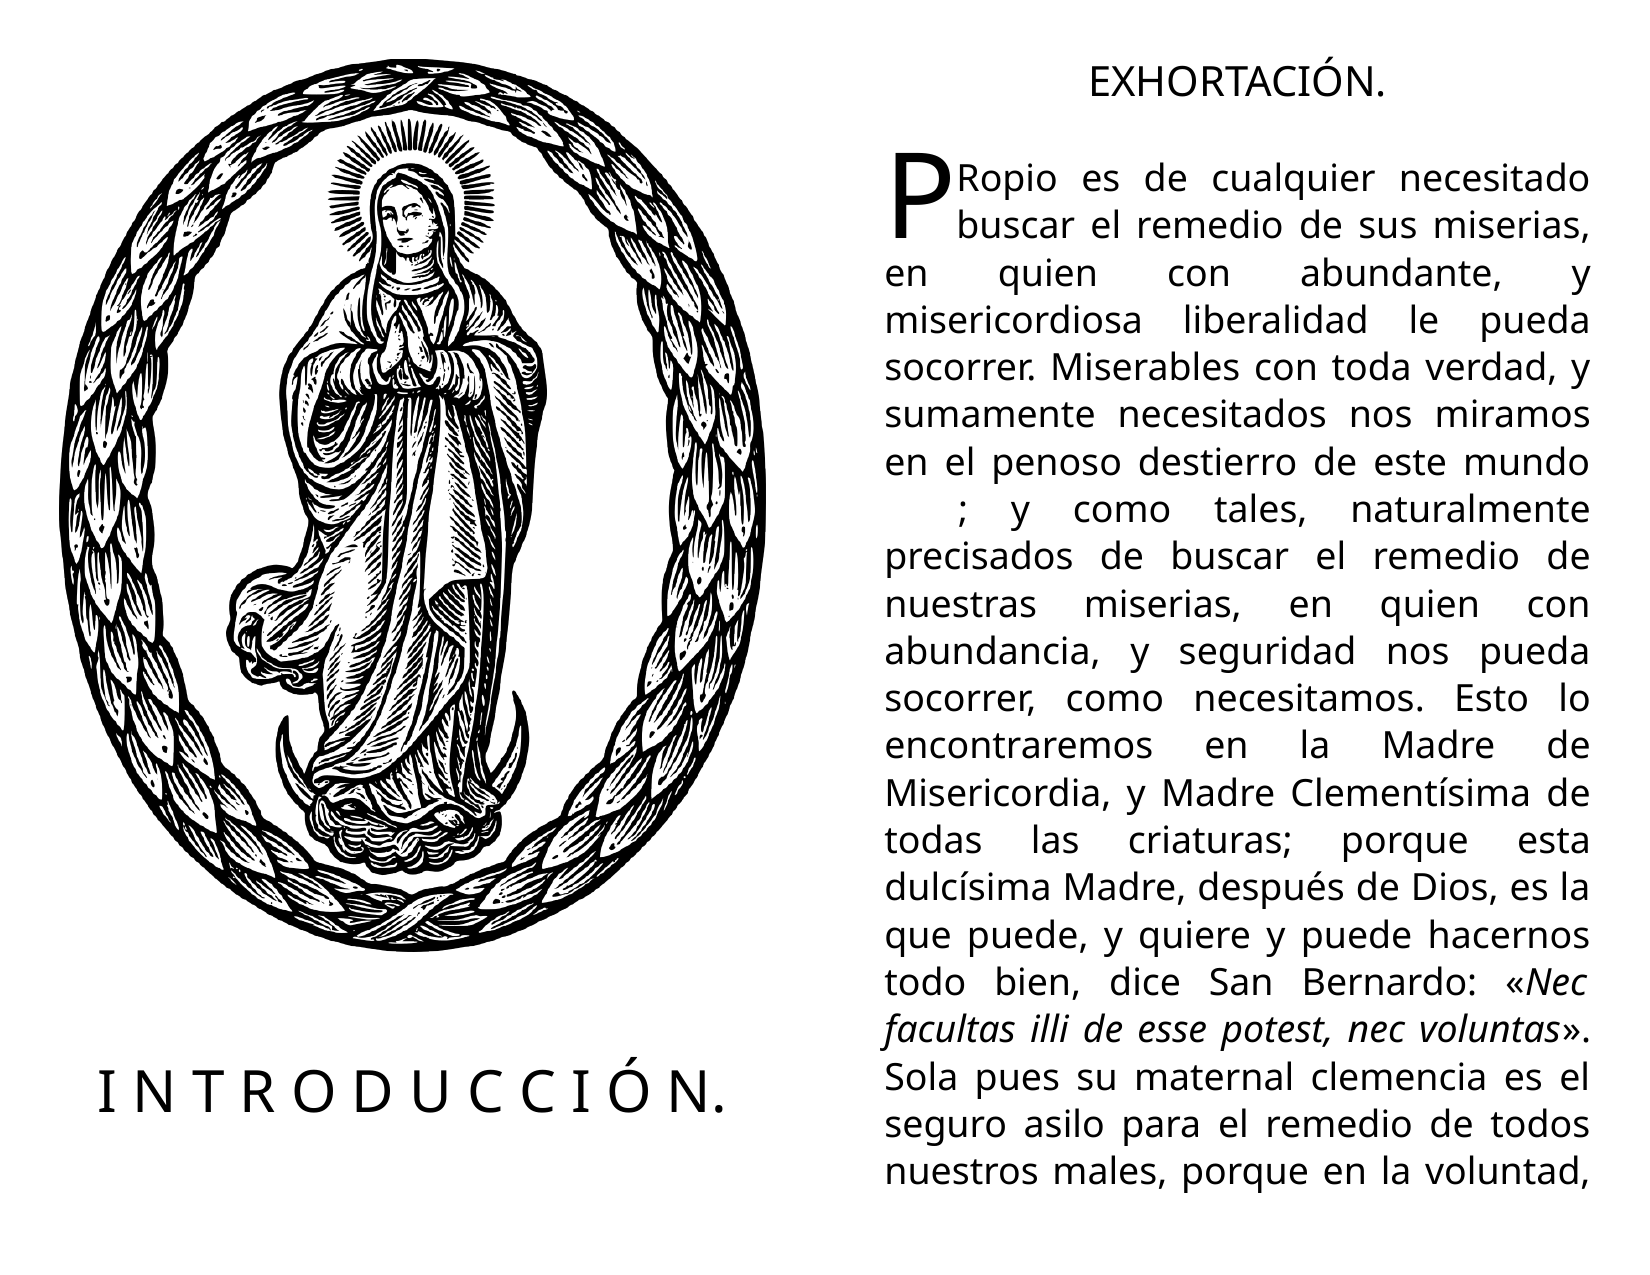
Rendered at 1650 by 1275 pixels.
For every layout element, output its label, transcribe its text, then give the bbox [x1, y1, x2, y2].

picture [59, 59, 766, 952]
text EXHORTACIÓN. [884, 59, 1591, 106]
text I N T R O D U C C I Ó N. [59, 1074, 766, 1122]
text PRopio es de cualquier necesitado buscar el remedio de sus miserias, en quien con abundante, y misericordiosa liberalidad le pueda socorrer. Miserables con toda verdad, y sumamente necesitados nos miramos en el penoso destierro de este mundo ; y como tales, naturalmente precisados de buscar el remedio de nuestras miserias, en quien con abundancia, y seguridad nos pueda socorrer, como necesitamos. Esto lo encontraremos en la Madre de Misericordia, y Madre Clementísima de todas las criaturas; porque esta dulcísima Madre, después de Dios, es la que puede, y quiere y puede hacernos todo bien, dice San Bernardo: «Nec facultas illi de esse potest, nec voluntas». Sola pues su maternal clemencia es el seguro asilo para el remedio de todos nuestros males, porque en la voluntad, [884, 154, 1591, 1194]
